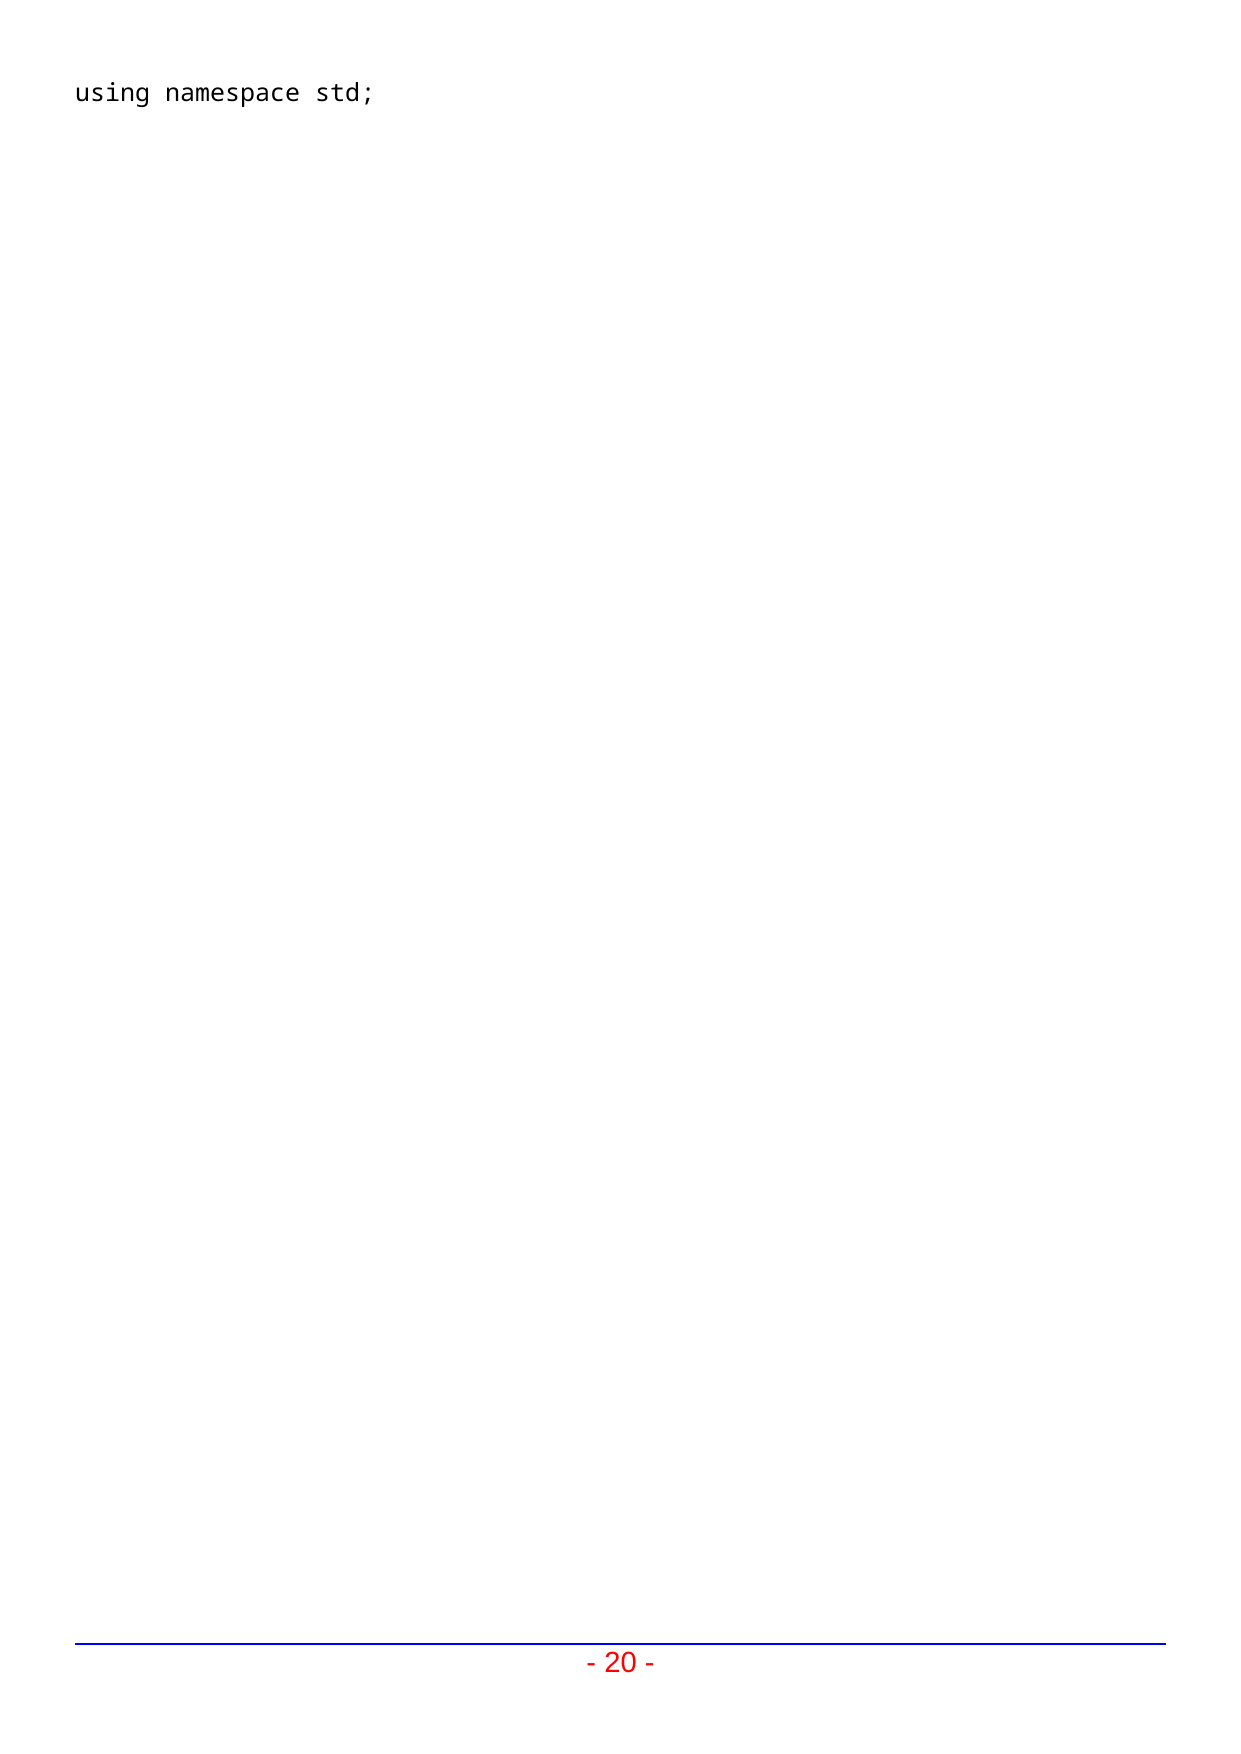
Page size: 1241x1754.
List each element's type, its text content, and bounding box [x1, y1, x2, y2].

text using namespace std; [75, 75, 1166, 109]
